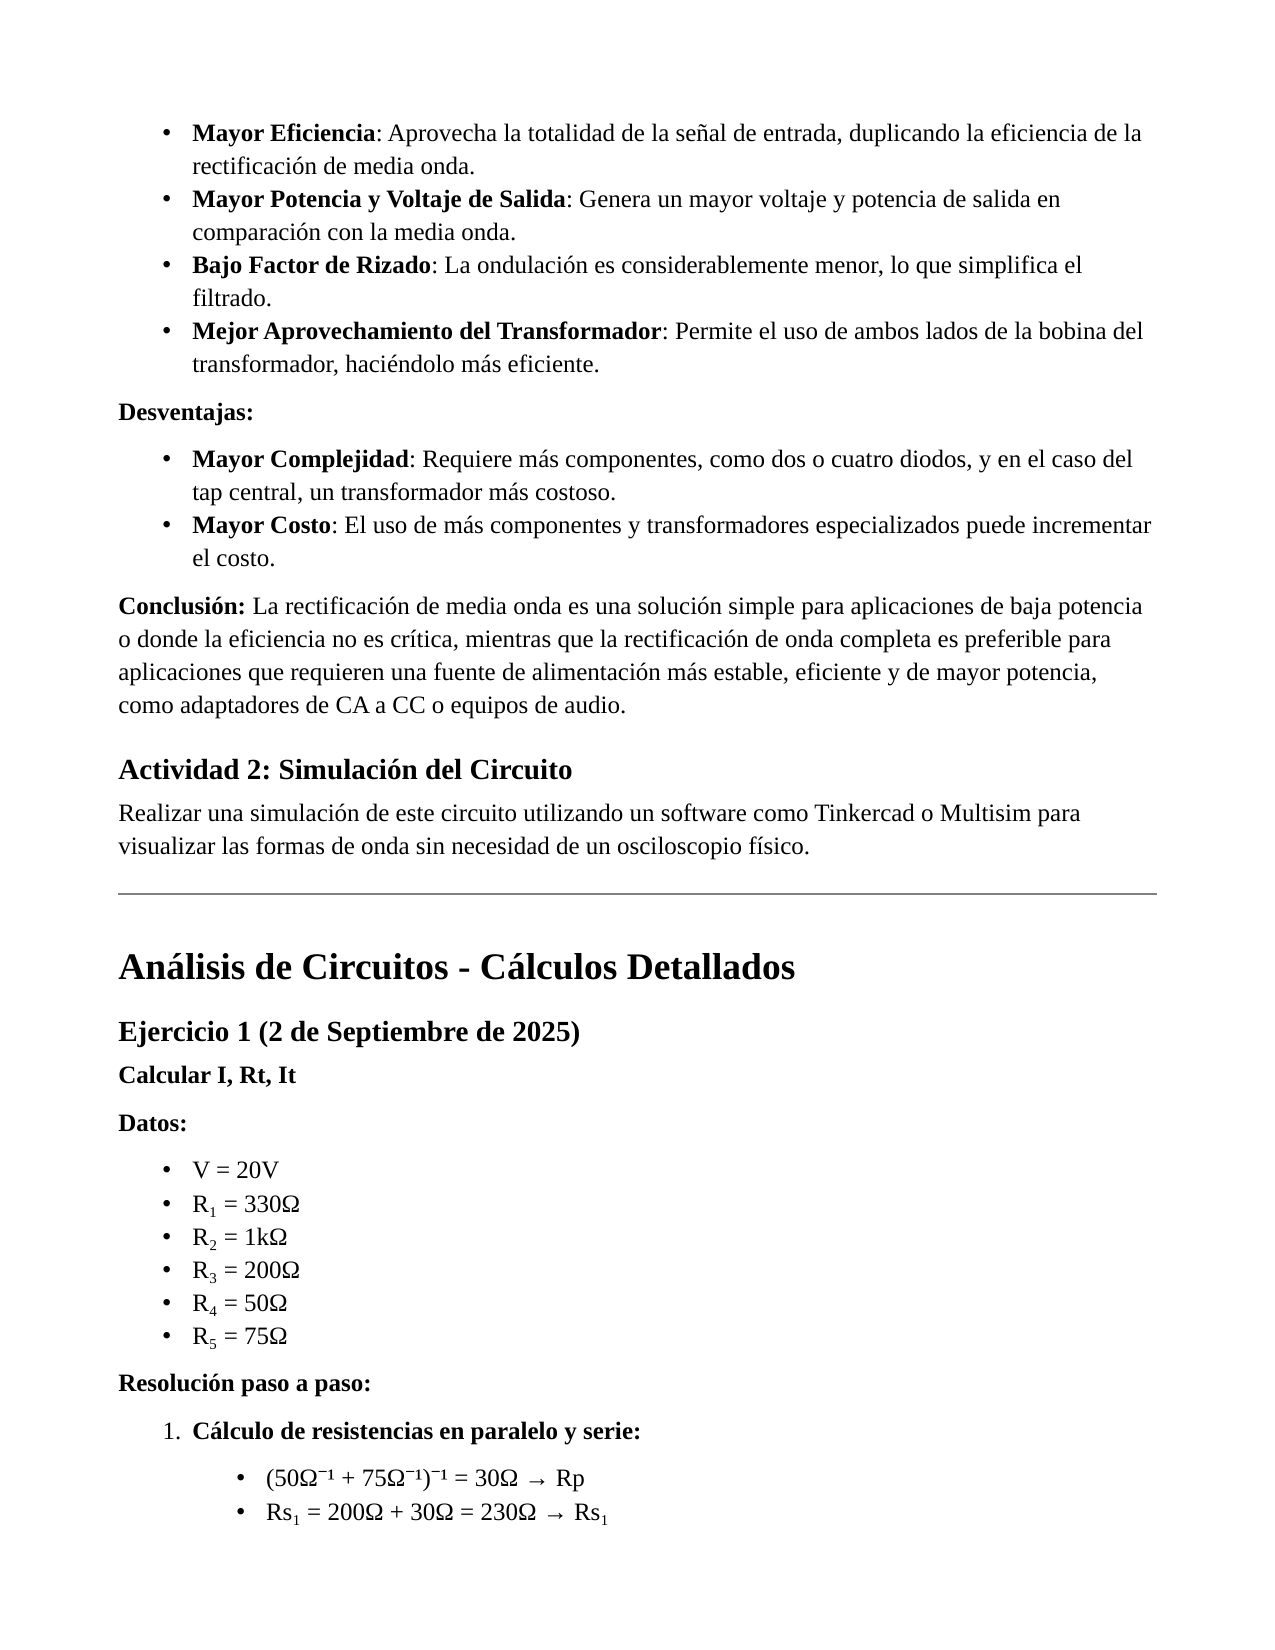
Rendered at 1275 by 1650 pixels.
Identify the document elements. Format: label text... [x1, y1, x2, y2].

subtitle Análisis de Circuitos - Cálculos Detallados [118, 944, 1157, 987]
list (50Ω⁻¹ + 75Ω⁻¹)⁻¹ = 30Ω → Rp [236, 1463, 1157, 1492]
subtitle Actividad 2: Simulación del Circuito [118, 752, 1157, 786]
list Mayor Potencia y Voltaje de Salida: Genera un mayor voltaje y potencia de salida en comparación con la media onda. [162, 184, 1157, 246]
list Cálculo de resistencias en paralelo y serie: [162, 1416, 1157, 1445]
list R₃ = 200Ω [162, 1255, 1157, 1283]
list R₄ = 50Ω [162, 1288, 1157, 1316]
list Mayor Costo: El uso de más componentes y transformadores especializados puede incrementar el costo. [162, 511, 1157, 572]
text Realizar una simulación de este circuito utilizando un software como Tinkercad o Multisim para visualizar las formas de onda sin necesidad de un osciloscopio físico. [118, 798, 1157, 860]
list Rs₁ = 200Ω + 30Ω = 230Ω → Rs₁ [236, 1497, 1157, 1525]
subtitle Ejercicio 1 (2 de Septiembre de 2025) [118, 1014, 1157, 1048]
list Mejor Aprovechamiento del Transformador: Permite el uso de ambos lados de la bobina del transformador, haciéndolo más eficiente. [162, 316, 1157, 378]
list Mayor Complejidad: Requiere más componentes, como dos o cuatro diodos, y en el caso del tap central, un transformador más costoso. [162, 444, 1157, 506]
list R₅ = 75Ω [162, 1321, 1157, 1349]
list Bajo Factor de Rizado: La ondulación es considerablemente menor, lo que simplifica el filtrado. [162, 250, 1157, 312]
text Calcular I, Rt, It [118, 1060, 1157, 1089]
list R₂ = 1kΩ [162, 1222, 1157, 1250]
text Desventajas: [118, 397, 1157, 426]
list R₁ = 330Ω [162, 1189, 1157, 1217]
text Resolución paso a paso: [118, 1368, 1157, 1397]
list Mayor Eficiencia: Aprovecha la totalidad de la señal de entrada, duplicando la eficiencia de la rectificación de media onda. [162, 118, 1157, 180]
list V = 20V [162, 1156, 1157, 1184]
text Conclusión: La rectificación de media onda es una solución simple para aplicaciones de baja potencia o donde la eficiencia no es crítica, mientras que la rectificación de onda completa es preferible para aplicaciones que requieren una fuente de alimentación más estable, eficiente y de mayor potencia, como adaptadores de CA a CC o equipos de audio. [118, 591, 1157, 719]
text Datos: [118, 1108, 1157, 1137]
